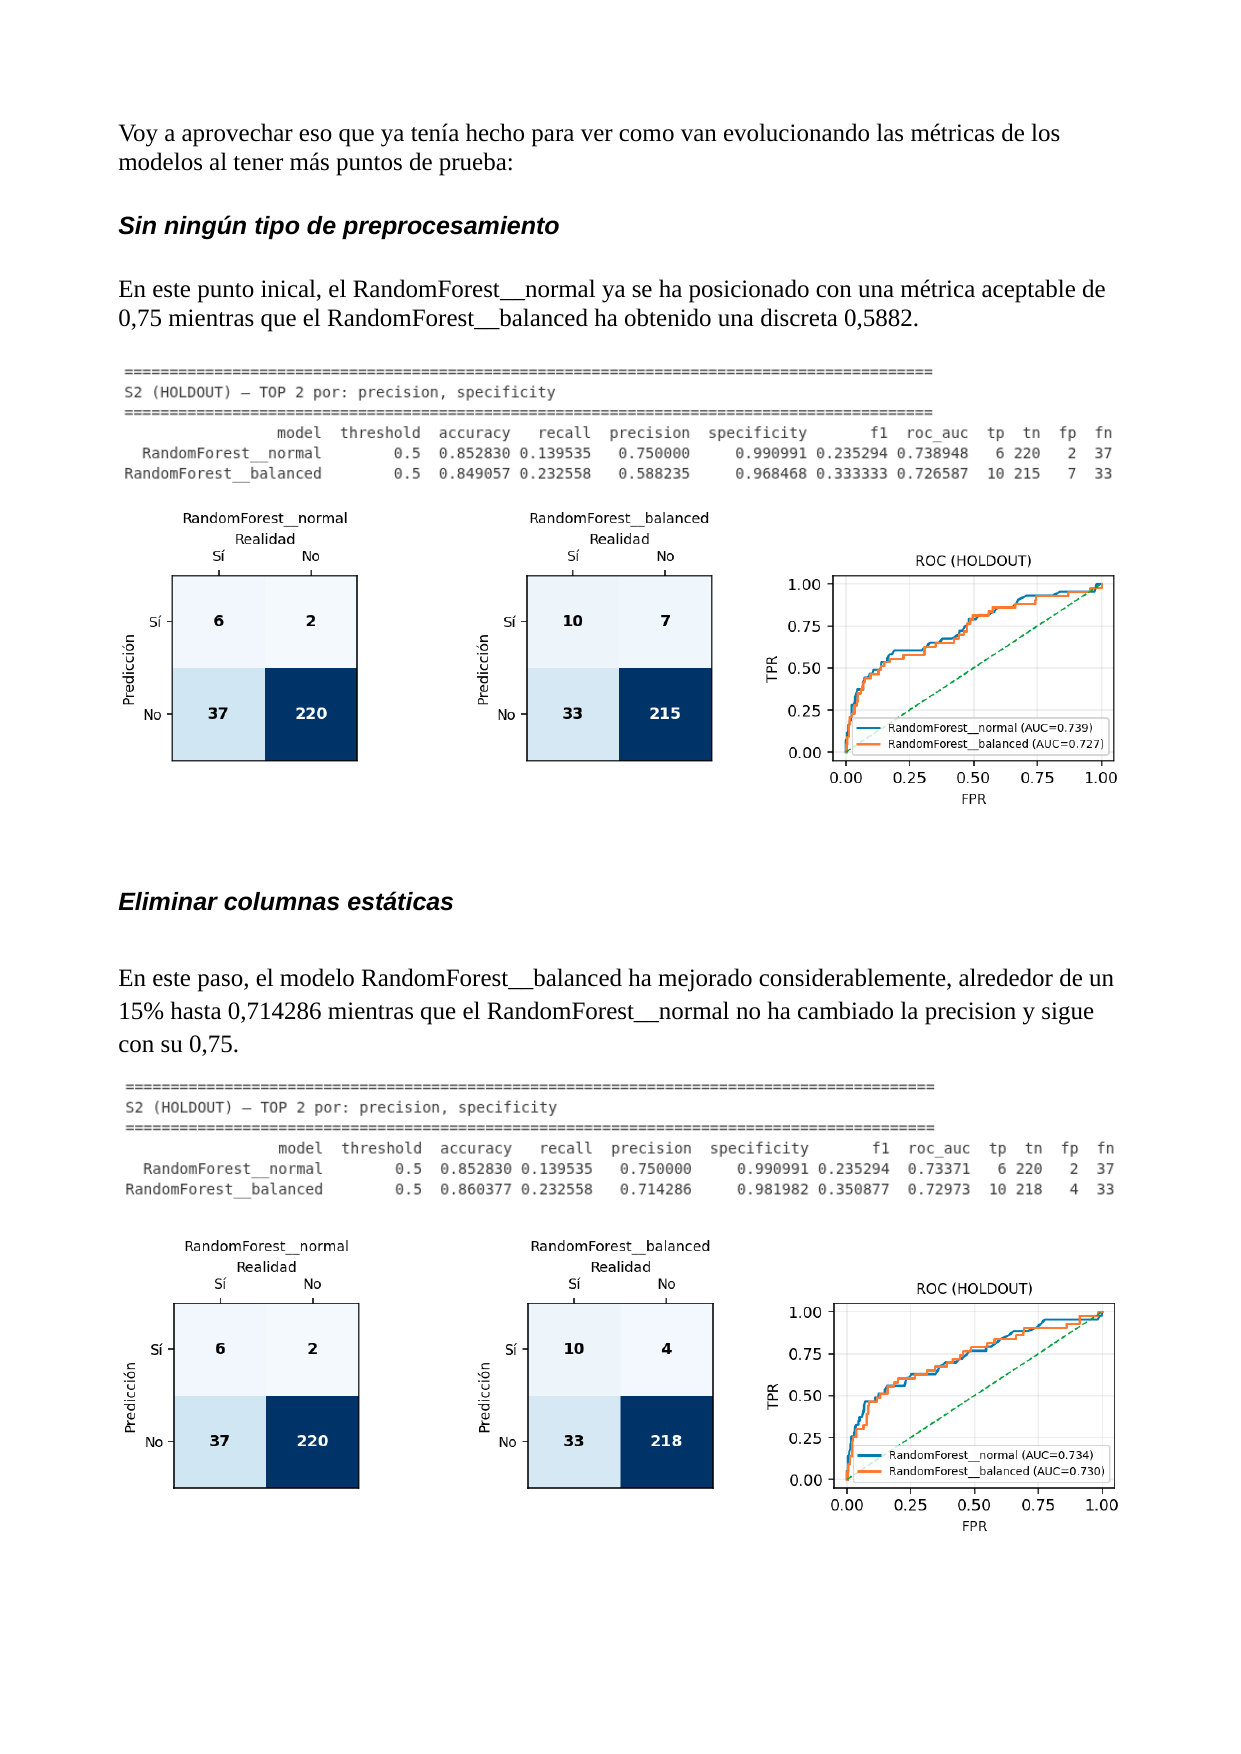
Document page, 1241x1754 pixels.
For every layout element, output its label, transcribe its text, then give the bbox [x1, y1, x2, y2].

subtitle Eliminar columnas estáticas [118, 887, 1122, 916]
picture [118, 1230, 1123, 1531]
text Voy a aprovechar eso que ya tenía hecho para ver como van evolucionando las métricas de los modelos al tener más puntos de prueba: [118, 118, 1122, 176]
text En este paso, el modelo RandomForest__balanced ha mejorado considerablemente, alrededor de un 15% hasta 0,714286 mientras que el RandomForest__normal no ha cambiado la precision y sigue con su 0,75. [118, 963, 1122, 1058]
text En este punto inical, el RandomForest__normal ya se ha posicionado con una métrica aceptable de 0,75 mientras que el RandomForest__balanced ha obtenido una discreta 0,5882. [118, 274, 1122, 332]
subtitle Sin ningún tipo de preprocesamiento [118, 211, 1122, 239]
picture [118, 360, 1123, 484]
picture [118, 1076, 1123, 1202]
picture [118, 502, 1123, 811]
